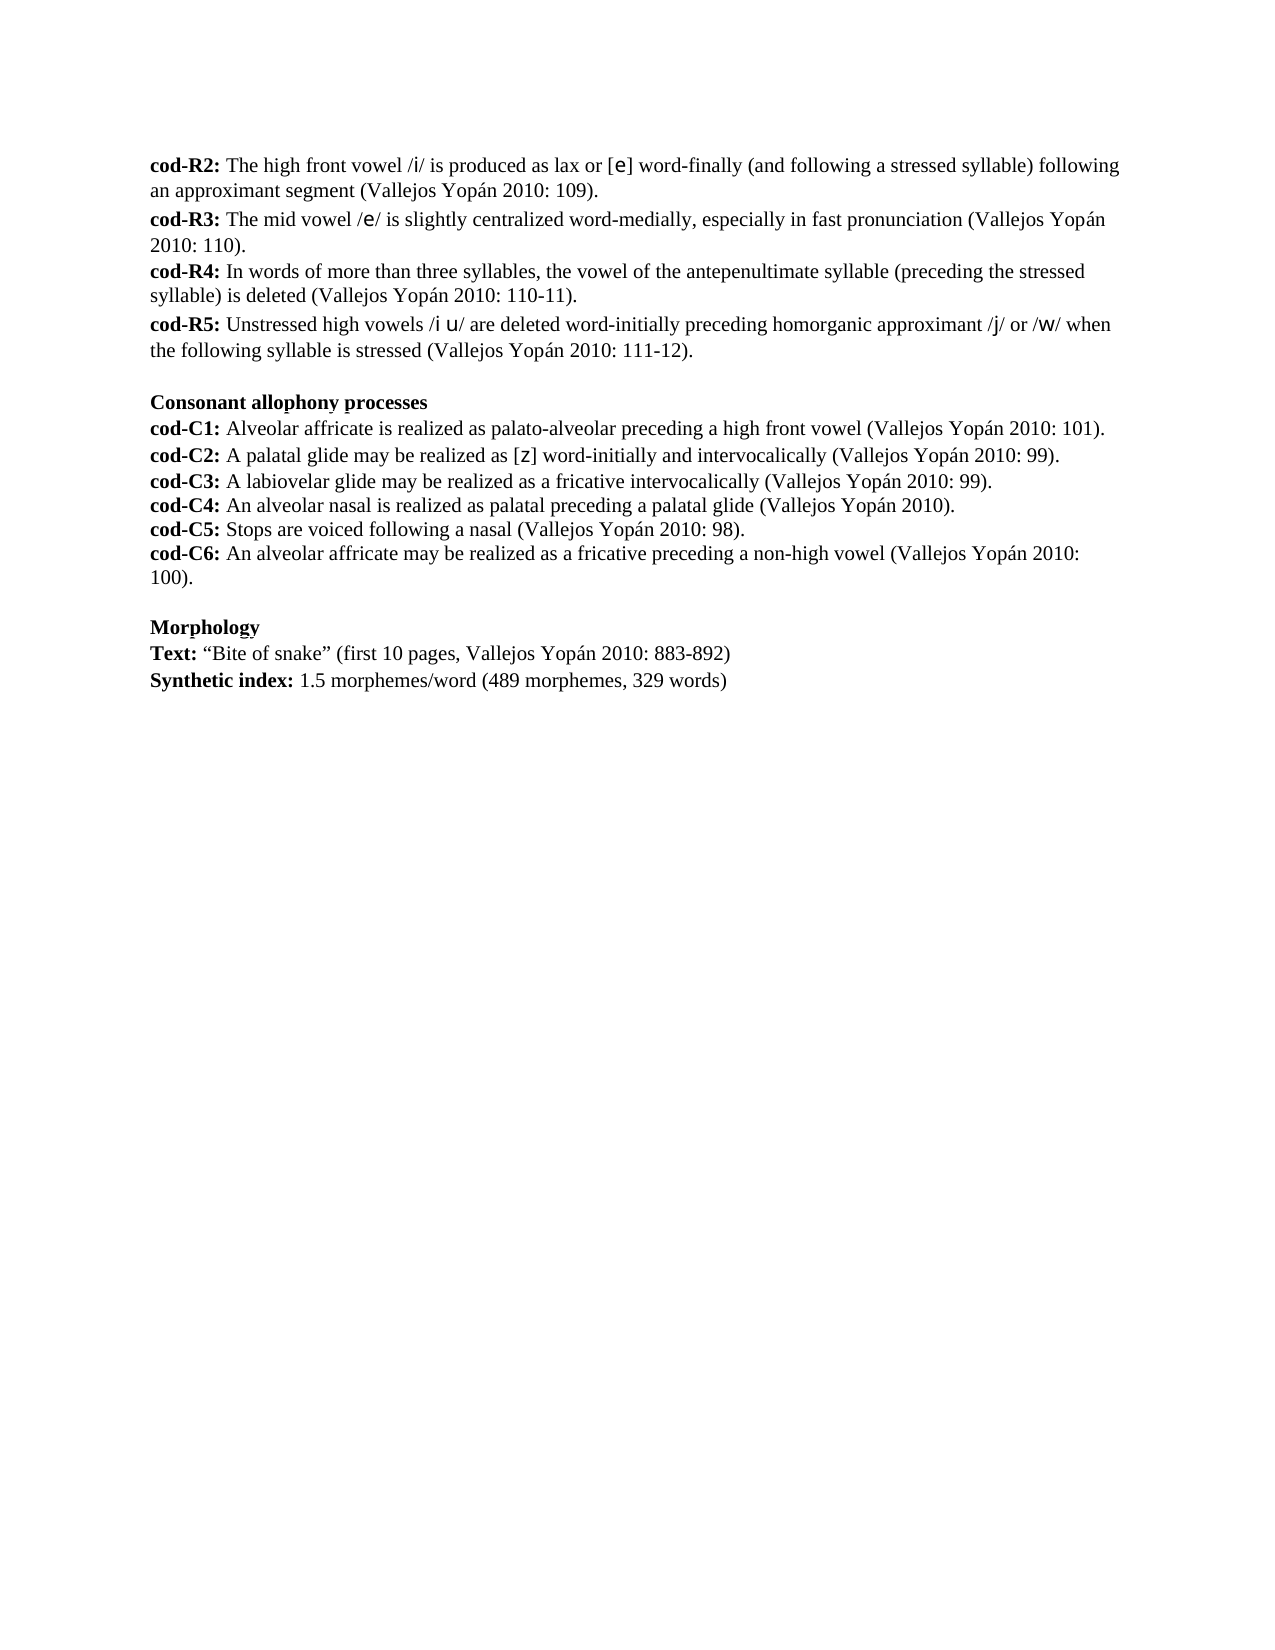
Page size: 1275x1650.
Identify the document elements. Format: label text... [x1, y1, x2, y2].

text cod-R4: In words of more than three syllables, the vowel of the antepenultimate syllable (preceding the stressed syllable) is deleted (Vallejos Yopán 2010: 110-11). [150, 259, 1125, 307]
text cod-C1: Alveolar affricate is realized as palato-alveolar preceding a high front vowel (Vallejos Yopán 2010: 101). [150, 416, 1125, 440]
text cod-C2: A palatal glide may be realized as [z] word-initially and intervocalically (Vallejos Yopán 2010: 99). [150, 440, 1125, 469]
text cod-C3: A labiovelar glide may be realized as a fricative intervocalically (Vallejos Yopán 2010: 99). [150, 469, 1125, 493]
text cod-C4: An alveolar nasal is realized as palatal preceding a palatal glide (Vallejos Yopán 2010). [150, 493, 1125, 517]
text Consonant allophony processes [150, 390, 1125, 414]
text Text: “Bite of snake” (first 10 pages, Vallejos Yopán 2010: 883-892) [150, 641, 1125, 665]
text Morphology [150, 615, 1125, 639]
text cod-C5: Stops are voiced following a nasal (Vallejos Yopán 2010: 98). [150, 517, 1125, 541]
text Synthetic index: 1.5 morphemes/word (489 morphemes, 329 words) [150, 667, 1125, 692]
text cod-R3: The mid vowel /e/ is slightly centralized word-medially, especially in fast pronunciation (Vallejos Yopán 2010: 110). [150, 204, 1125, 257]
text cod-C6: An alveolar affricate may be realized as a fricative preceding a non-high vowel (Vallejos Yopán 2010: 100). [150, 541, 1125, 589]
text cod-R2: The high front vowel /i/ is produced as lax or [e] word-finally (and following a stressed syllable) following an approximant segment (Vallejos Yopán 2010: 109). [150, 150, 1125, 202]
text cod-R5: Unstressed high vowels /i u/ are deleted word-initially preceding homorganic approximant /j/ or /w/ when the following syllable is stressed (Vallejos Yopán 2010: 111-12). [150, 309, 1125, 362]
